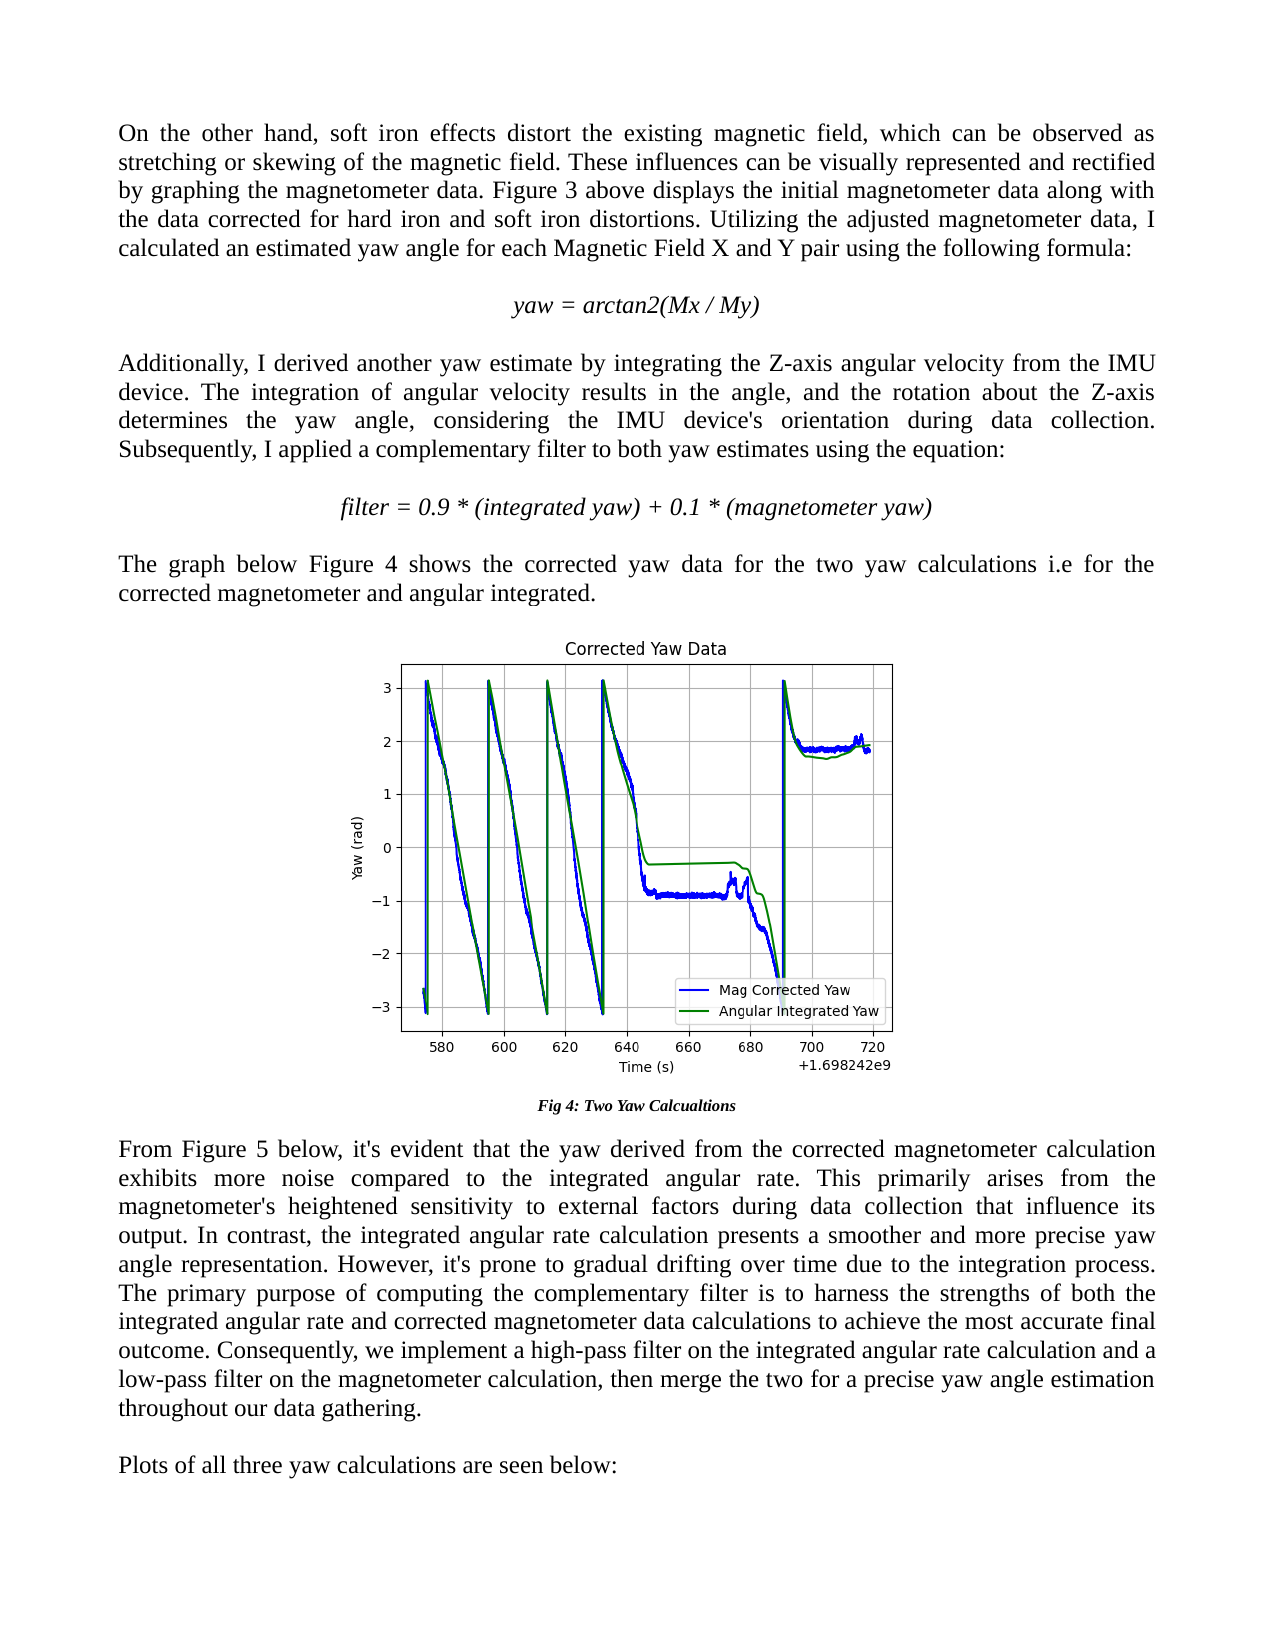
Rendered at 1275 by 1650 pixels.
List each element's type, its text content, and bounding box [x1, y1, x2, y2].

text The graph below Figure 4 shows the corrected yaw data for the two yaw calculations i.e for the corrected magnetometer and angular integrated. [118, 549, 1157, 607]
text Fig 4: Two Yaw Calcualtions [118, 1096, 1157, 1115]
picture [321, 606, 954, 1083]
text On the other hand, soft iron effects distort the existing magnetic field, which can be observed as stretching or skewing of the magnetic field. These influences can be visually represented and rectified by graphing the magnetometer data. Figure 3 above displays the initial magnetometer data along with the data corrected for hard iron and soft iron distortions. Utilizing the adjusted magnetometer data, I calculated an estimated yaw angle for each Magnetic Field X and Y pair using the following formula: [118, 118, 1157, 262]
text Plots of all three yaw calculations are seen below: [118, 1450, 1157, 1479]
text Additionally, I derived another yaw estimate by integrating the Z-axis angular velocity from the IMU device. The integration of angular velocity results in the angle, and the rotation about the Z-axis determines the yaw angle, considering the IMU device's orientation during data collection. Subsequently, I applied a complementary filter to both yaw estimates using the equation: [118, 348, 1157, 463]
text yaw = arctan2(Mx / My) [118, 291, 1157, 319]
text filter = 0.9 * (integrated yaw) + 0.1 * (magnetometer yaw) [118, 492, 1157, 521]
text From Figure 5 below, it's evident that the yaw derived from the corrected magnetometer calculation exhibits more noise compared to the integrated angular rate. This primarily arises from the magnetometer's heightened sensitivity to external factors during data collection that influence its output. In contrast, the integrated angular rate calculation presents a smoother and more precise yaw angle representation. However, it's prone to gradual drifting over time due to the integration process. The primary purpose of computing the complementary filter is to harness the strengths of both the integrated angular rate and corrected magnetometer data calculations to achieve the most accurate final outcome. Consequently, we implement a high-pass filter on the integrated angular rate calculation and a low-pass filter on the magnetometer calculation, then merge the two for a precise yaw angle estimation throughout our data gathering. [118, 1134, 1157, 1421]
